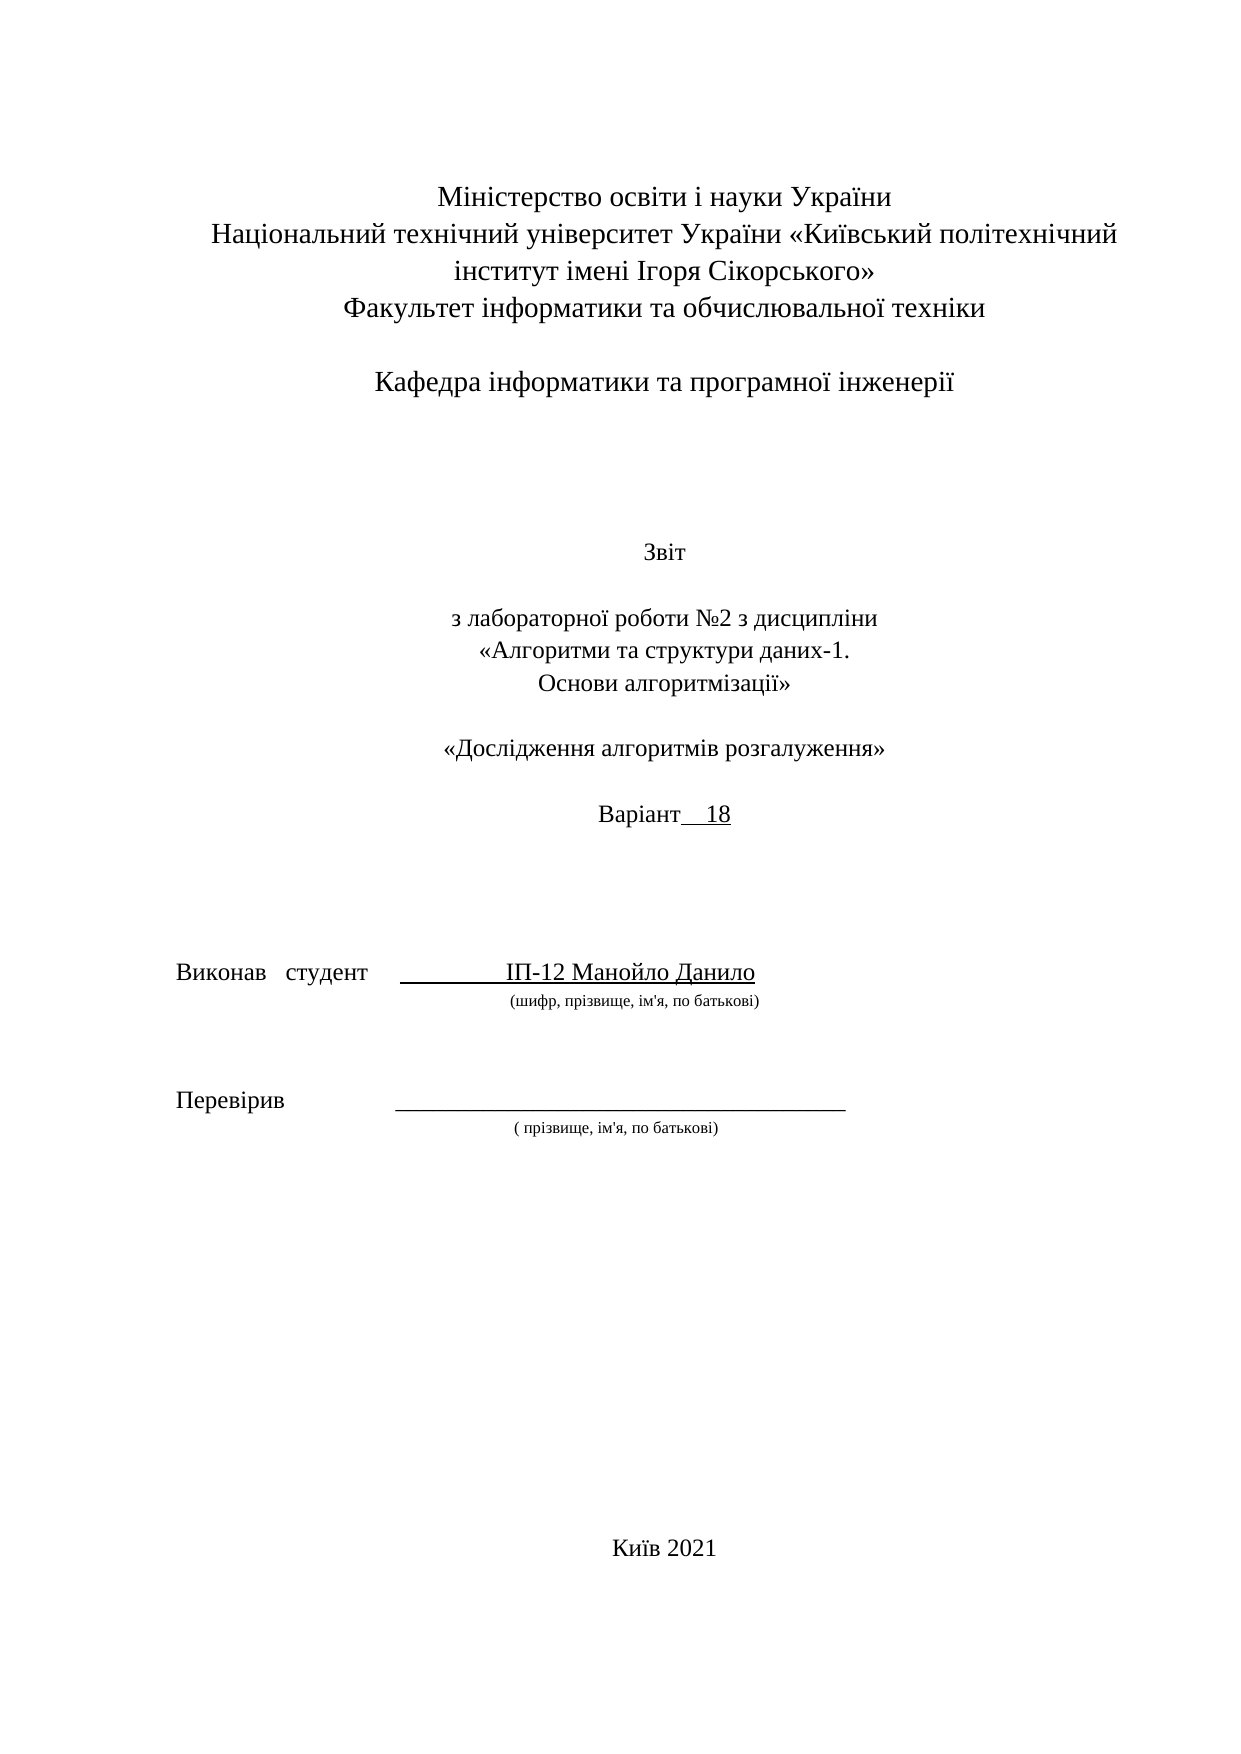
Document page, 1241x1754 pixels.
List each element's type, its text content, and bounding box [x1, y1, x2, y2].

text Національний технічний університет України «Київський політехнічний інститут імені Ігоря Сікорського» [177, 216, 1152, 287]
text ( прізвище, ім'я, по батькові) [472, 1118, 1152, 1137]
text Міністерство освіти і науки України [177, 179, 1152, 212]
text Виконав студент ІП-12 Манойло Данило [176, 957, 1152, 986]
text Київ 2021 [177, 1533, 1152, 1562]
text Кафедра інформатики та програмної інженерії [177, 364, 1152, 397]
text Перевірив ____________________________________ [176, 1085, 1152, 1114]
text «Алгоритми та структури даних-1. [177, 636, 1152, 664]
text (шифр, прізвище, ім'я, по батькові) [176, 991, 1152, 1010]
text Звіт [177, 537, 1152, 566]
text Основи алгоритмізації» [177, 668, 1152, 697]
text «Дослідження алгоритмів розгалуження» [177, 733, 1152, 762]
text Варіант 18 [439, 799, 890, 828]
text з лабораторної роботи №2 з дисципліни [177, 603, 1152, 632]
text Факультет інформатики та обчислювальної техніки [177, 290, 1152, 324]
